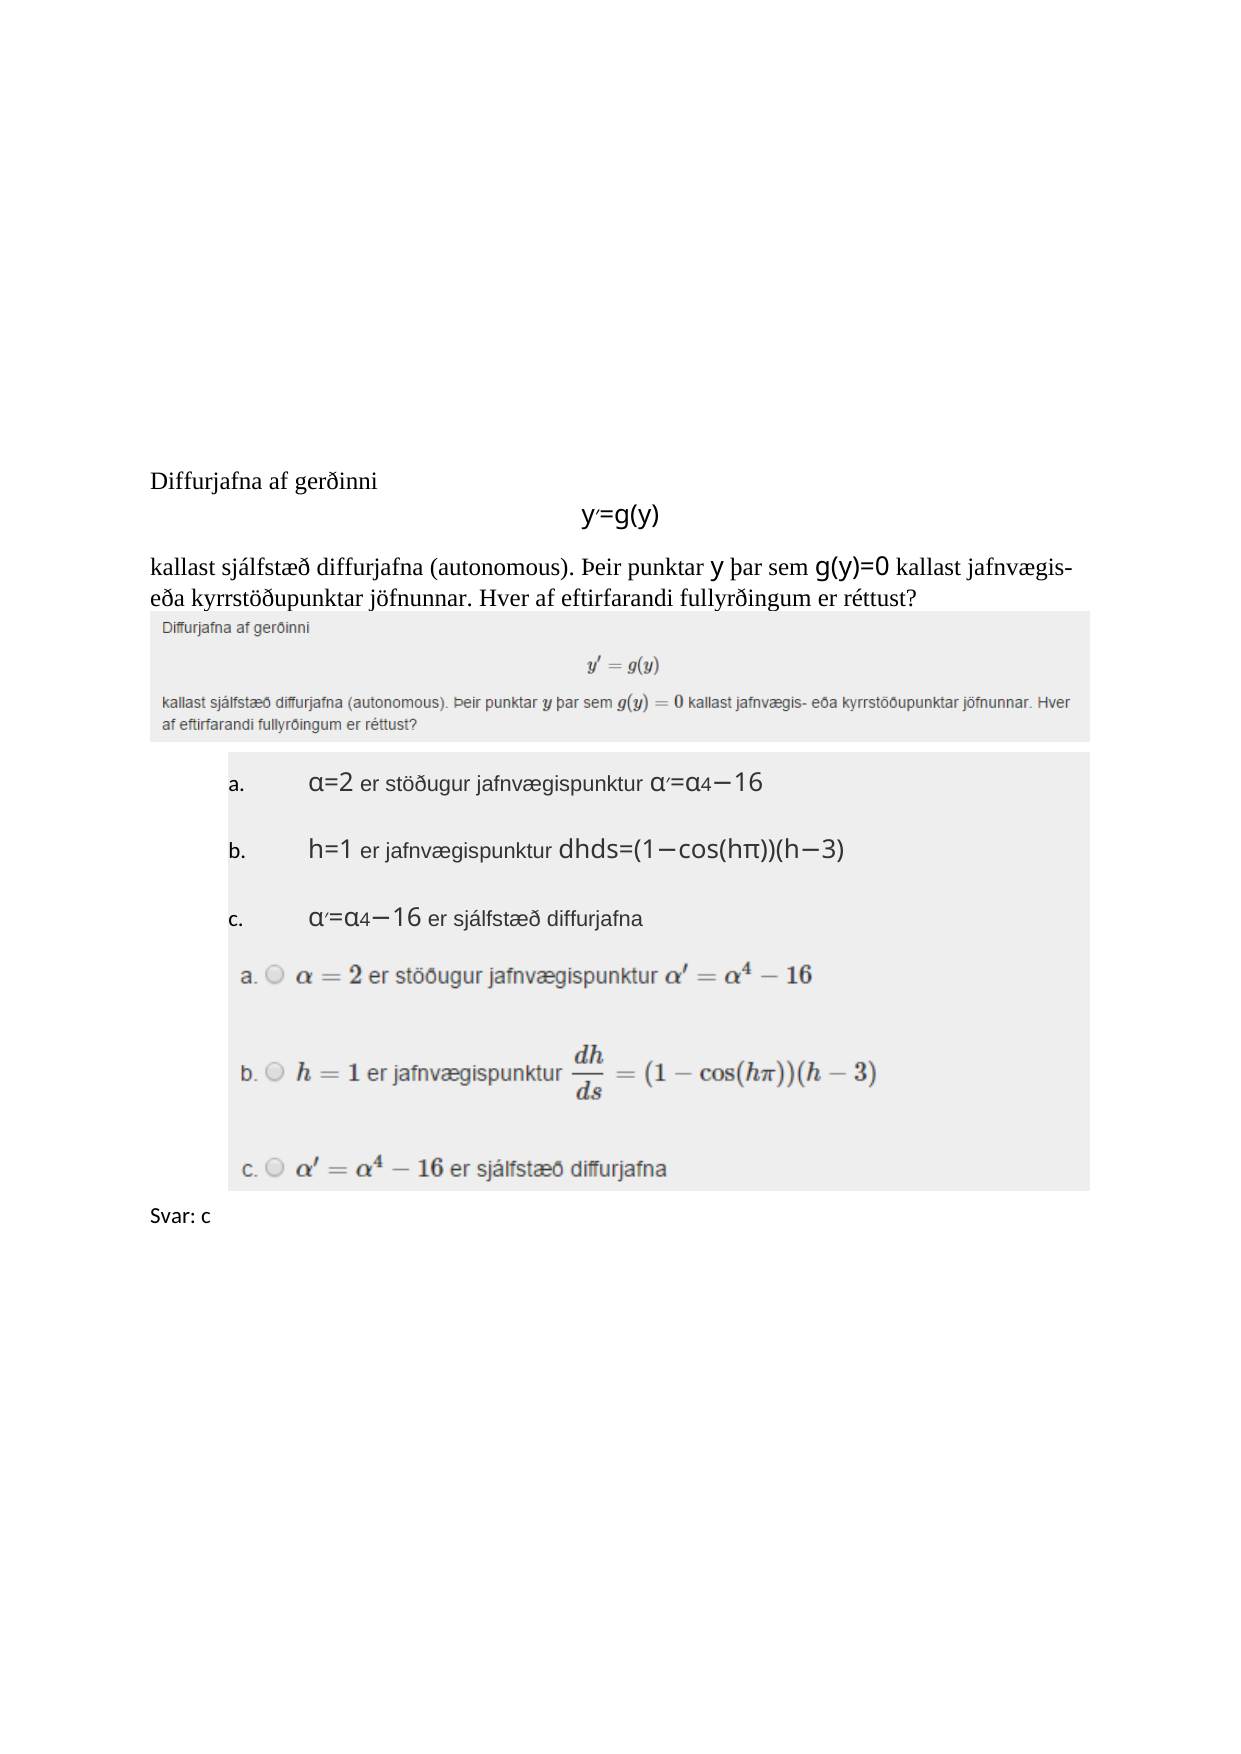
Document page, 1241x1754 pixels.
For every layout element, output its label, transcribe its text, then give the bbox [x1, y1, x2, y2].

list α=2 er stöðugur jafnvægispunktur α′=α4−16 [228, 752, 1090, 799]
text kallast sjálfstæð diffurjafna (autonomous). Þeir punktar y þar sem g(y)=0 kallast jafnvægis- eða kyrrstöðupunktar jöfnunnar. Hver af eftirfarandi fullyrðingum er réttust? [150, 547, 1090, 611]
text Svar: c [150, 1201, 1090, 1229]
list h=1 er jafnvægispunktur dhds=(1−cos(hπ))(h−3) [228, 819, 1090, 866]
list α′=α4−16 er sjálfstæð diffurjafna [228, 887, 1090, 934]
text y′=g(y) [150, 495, 1090, 531]
text Diffurjafna af gerðinni [150, 466, 1090, 495]
